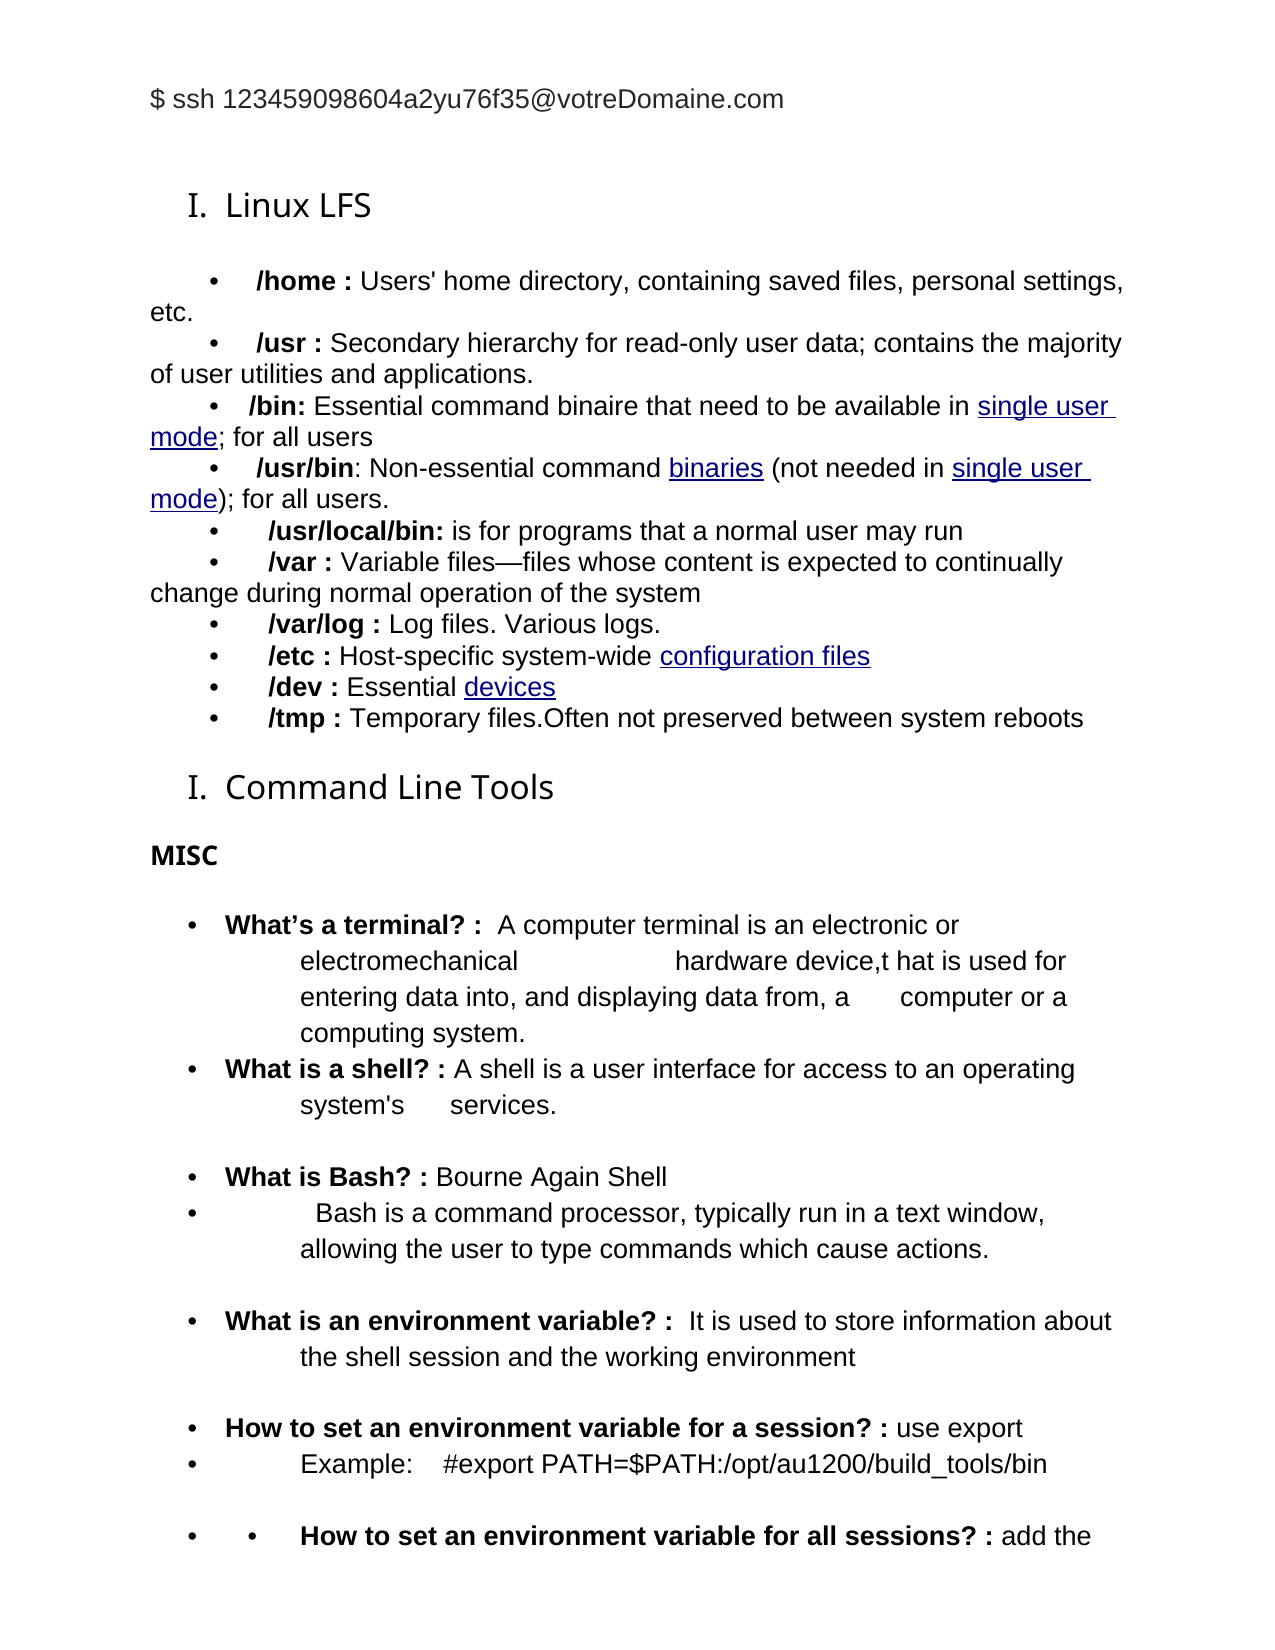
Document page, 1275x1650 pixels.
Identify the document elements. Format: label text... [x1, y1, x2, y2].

text • /home : Users' home directory, containing saved files, personal settings, etc. [150, 265, 1125, 327]
list What’s a terminal? : A computer terminal is an electronic or electromechanical hardware device,t hat is used for entering data into, and displaying data from, a computer or a computing system. [187, 909, 1125, 1048]
text • /var/log : Log files. Various logs. [150, 608, 1125, 640]
list Command Line Tools [187, 764, 1125, 809]
text • /dev : Essential devices [150, 671, 1125, 702]
list What is Bash? : Bourne Again Shell [187, 1161, 1125, 1192]
list What is an environment variable? : It is used to store information about the shell session and the working environment [187, 1304, 1125, 1372]
text • /var : Variable files—files whose content is expected to continually change during normal operation of the system [150, 546, 1125, 608]
list How to set an environment variable for a session? : use export [187, 1412, 1125, 1444]
list • How to set an environment variable for all sessions? : add the [187, 1520, 1125, 1551]
list What is a shell? : A shell is a user interface for access to an operating system's services. [187, 1053, 1125, 1120]
text • /usr/local/bin: is for programs that a normal user may run [150, 515, 1125, 546]
text • /tmp : Temporary files.Often not preserved between system reboots [150, 702, 1125, 733]
text • /etc : Host-specific system-wide configuration files [150, 640, 1125, 671]
list Linux LFS [187, 182, 1125, 228]
text • /bin: Essential command binaire that need to be available in single user mode; for all users [150, 390, 1125, 452]
list Bash is a command processor, typically run in a text window, allowing the user to type commands which cause actions. [187, 1197, 1125, 1264]
list Example: #export PATH=$PATH:/opt/au1200/build_tools/bin [187, 1448, 1125, 1479]
text • /usr/bin: Non-essential command binaries (not needed in single user mode); for all users. [150, 452, 1125, 515]
text MISC [150, 837, 1125, 873]
text • /usr : Secondary hierarchy for read-only user data; contains the majority of user utilities and applications. [150, 327, 1125, 390]
text $ ssh 123459098604a2yu76f35@votreDomaine.com [150, 75, 1125, 114]
